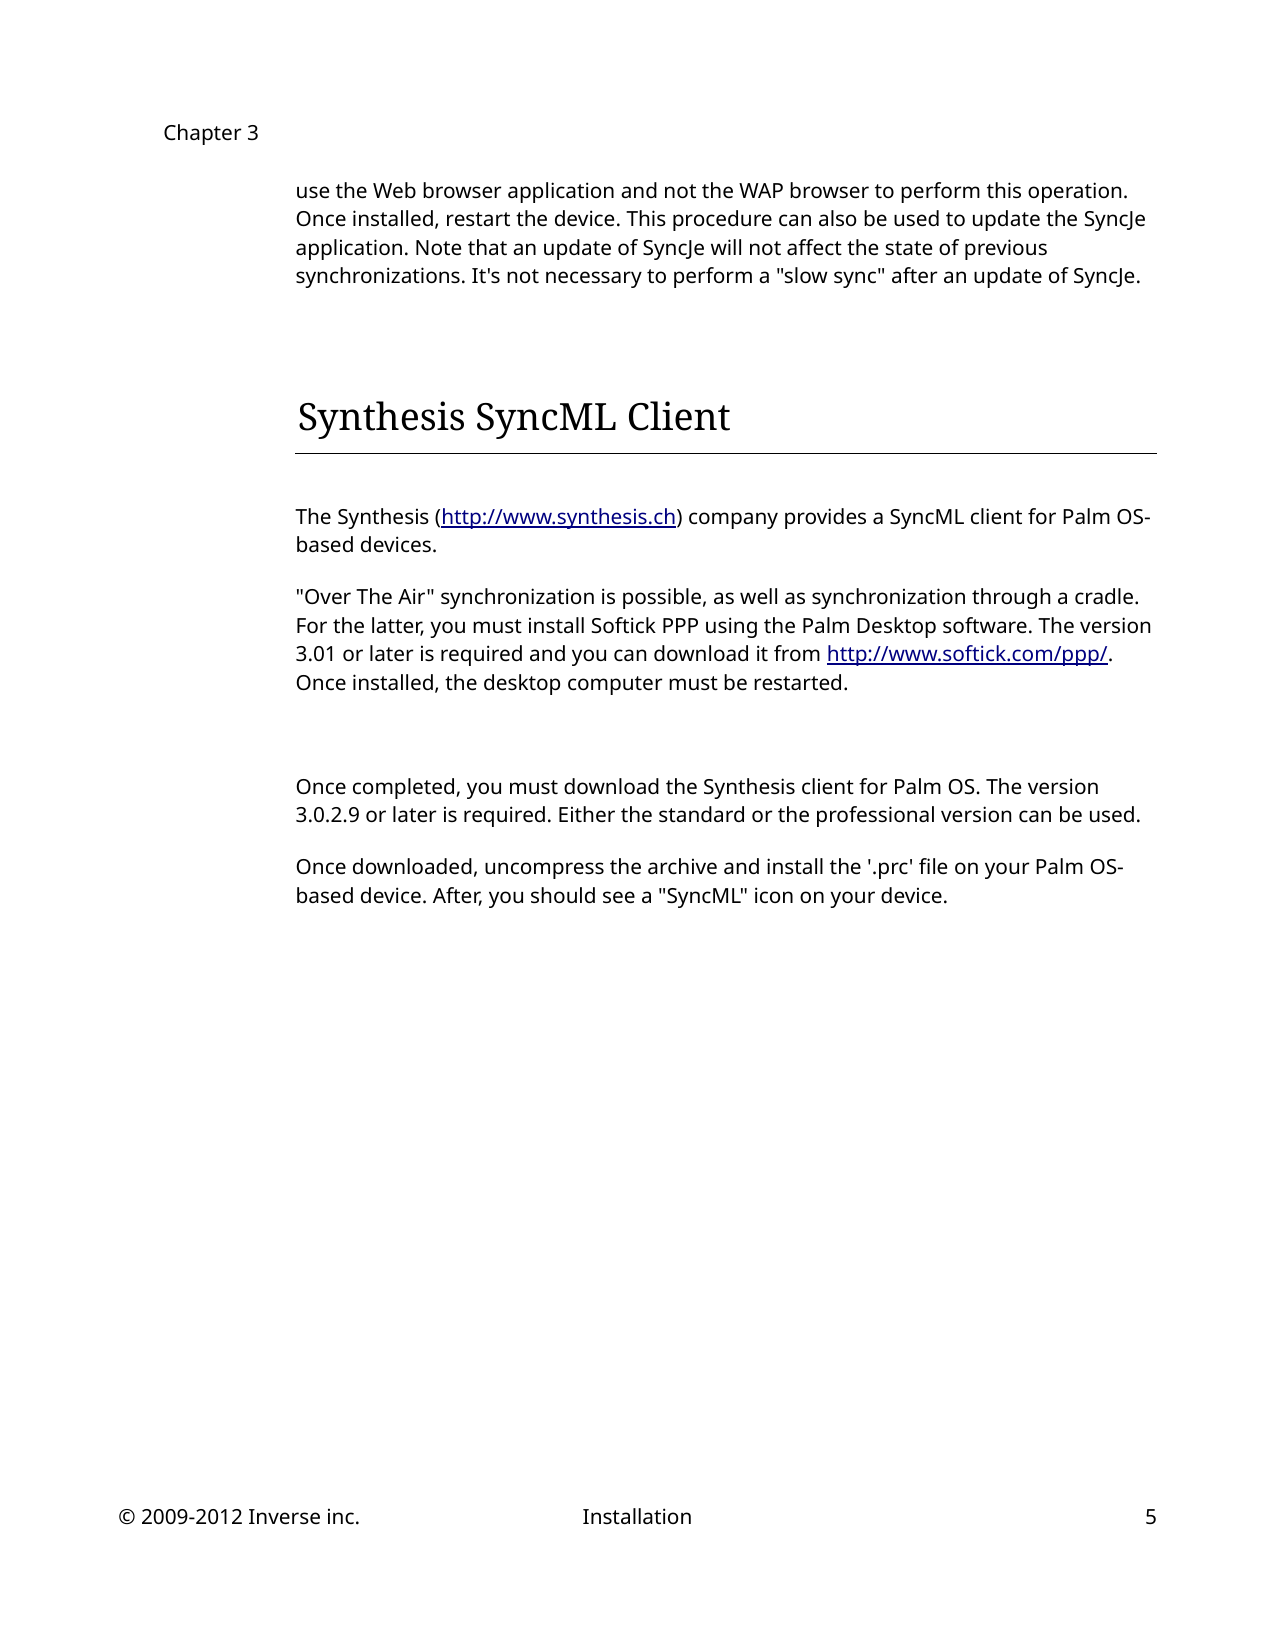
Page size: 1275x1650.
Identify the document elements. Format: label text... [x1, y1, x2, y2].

text Once downloaded, uncompress the archive and install the '.prc' file on your Palm OS-based device. After, you should see a "SyncML" icon on your device. [295, 852, 1157, 909]
text "Over The Air" synchronization is possible, as well as synchronization through a cradle. For the latter, you must install Softick PPP using the Palm Desktop software. The version 3.01 or later is required and you can download it from http://www.softick.com/ppp/. Once installed, the desktop computer must be restarted. [295, 582, 1157, 696]
text Once completed, you must download the Synthesis client for Palm OS. The version 3.0.2.9 or later is required. Either the standard or the professional version can be used. [295, 772, 1157, 829]
text The Synthesis (http://www.synthesis.ch) company provides a SyncML client for Palm OS-based devices. [295, 502, 1157, 559]
text use the Web browser application and not the WAP browser to perform this operation. Once installed, restart the device. This procedure can also be used to update the SyncJe application. Note that an update of SyncJe will not affect the state of previous synchronizations. It's not necessary to perform a "slow sync" after an update of SyncJe. [295, 176, 1157, 290]
subtitle Synthesis SyncML Client [295, 390, 1157, 453]
